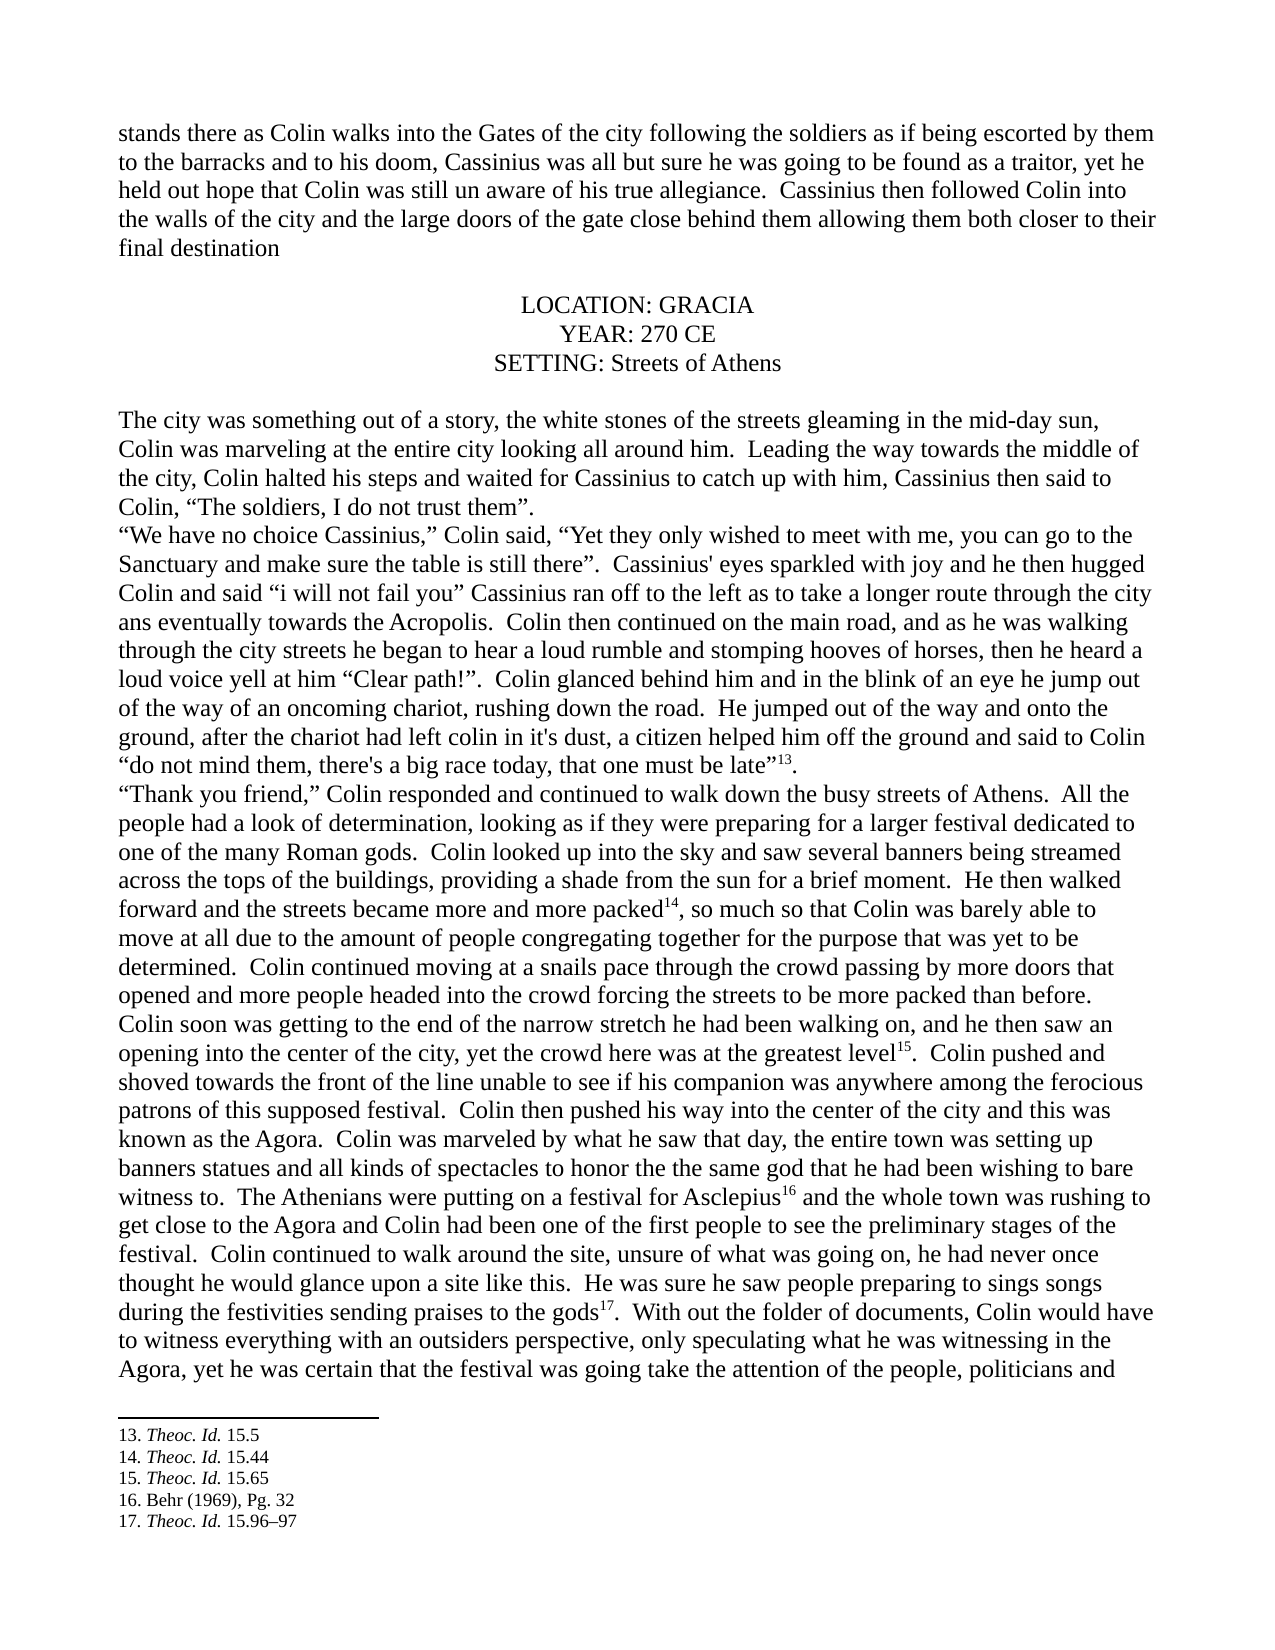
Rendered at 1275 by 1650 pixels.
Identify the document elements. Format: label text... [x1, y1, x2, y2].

text . Theoc. Id. 15.5 [118, 1424, 1157, 1446]
text “We have no choice Cassinius,” Colin said, “Yet they only wished to meet with me, you can go to the Sanctuary and make sure the table is still there”. Cassinius' eyes sparkled with joy and he then hugged Colin and said “i will not fail you” Cassinius ran off to the left as to take a longer route through the city ans eventually towards the Acropolis. Colin then continued on the main road, and as he was walking through the city streets he began to hear a loud rumble and stomping hooves of horses, then he heard a loud voice yell at him “Clear path!”. Colin glanced behind him and in the blink of an eye he jump out of the way of an oncoming chariot, rushing down the road. He jumped out of the way and onto the ground, after the chariot had left colin in it's dust, a citizen helped him off the ground and said to Colin “do not mind them, there's a big race today, that one must be late”. [118, 521, 1157, 779]
text . Theoc. Id. 15.65 [118, 1467, 1157, 1489]
text “Thank you friend,” Colin responded and continued to walk down the busy streets of Athens. All the people had a look of determination, looking as if they were preparing for a larger festival dedicated to one of the many Roman gods. Colin looked up into the sky and saw several banners being streamed across the tops of the buildings, providing a shade from the sun for a brief moment. He then walked forward and the streets became more and more packed, so much so that Colin was barely able to move at all due to the amount of people congregating together for the purpose that was yet to be determined. Colin continued moving at a snails pace through the crowd passing by more doors that opened and more people headed into the crowd forcing the streets to be more packed than before. Colin soon was getting to the end of the narrow stretch he had been walking on, and he then saw an opening into the center of the city, yet the crowd here was at the greatest level. Colin pushed and shoved towards the front of the line unable to see if his companion was anywhere among the ferocious patrons of this supposed festival. Colin then pushed his way into the center of the city and this was known as the Agora. Colin was marveled by what he saw that day, the entire town was setting up banners statues and all kinds of spectacles to honor the the same god that he had been wishing to bare witness to. The Athenians were putting on a festival for Asclepius and the whole town was rushing to get close to the Agora and Colin had been one of the first people to see the preliminary stages of the festival. Colin continued to walk around the site, unsure of what was going on, he had never once thought he would glance upon a site like this. He was sure he saw people preparing to sings songs during the festivities sending praises to the gods. With out the folder of documents, Colin would have to witness everything with an outsiders perspective, only speculating what he was witnessing in the Agora, yet he was certain that the festival was going take the attention of the people, politicians and [118, 779, 1157, 1383]
text stands there as Colin walks into the Gates of the city following the soldiers as if being escorted by them to the barracks and to his doom, Cassinius was all but sure he was going to be found as a traitor, yet he held out hope that Colin was still un aware of his true allegiance. Cassinius then followed Colin into the walls of the city and the large doors of the gate close behind them allowing them both closer to their final destination [118, 118, 1157, 262]
text YEAR: 270 CE [118, 319, 1157, 348]
text SETTING: Streets of Athens [118, 348, 1157, 377]
text The city was something out of a story, the white stones of the streets gleaming in the mid-day sun, Colin was marveling at the entire city looking all around him. Leading the way towards the middle of the city, Colin halted his steps and waited for Cassinius to catch up with him, Cassinius then said to Colin, “The soldiers, I do not trust them”. [118, 406, 1157, 521]
text . Theoc. Id. 15.44 [118, 1446, 1157, 1467]
text . Theoc. Id. 15.96–97 [118, 1510, 1157, 1532]
text LOCATION: GRACIA [118, 291, 1157, 319]
text . Behr (1969), Pg. 32 [118, 1489, 1157, 1510]
